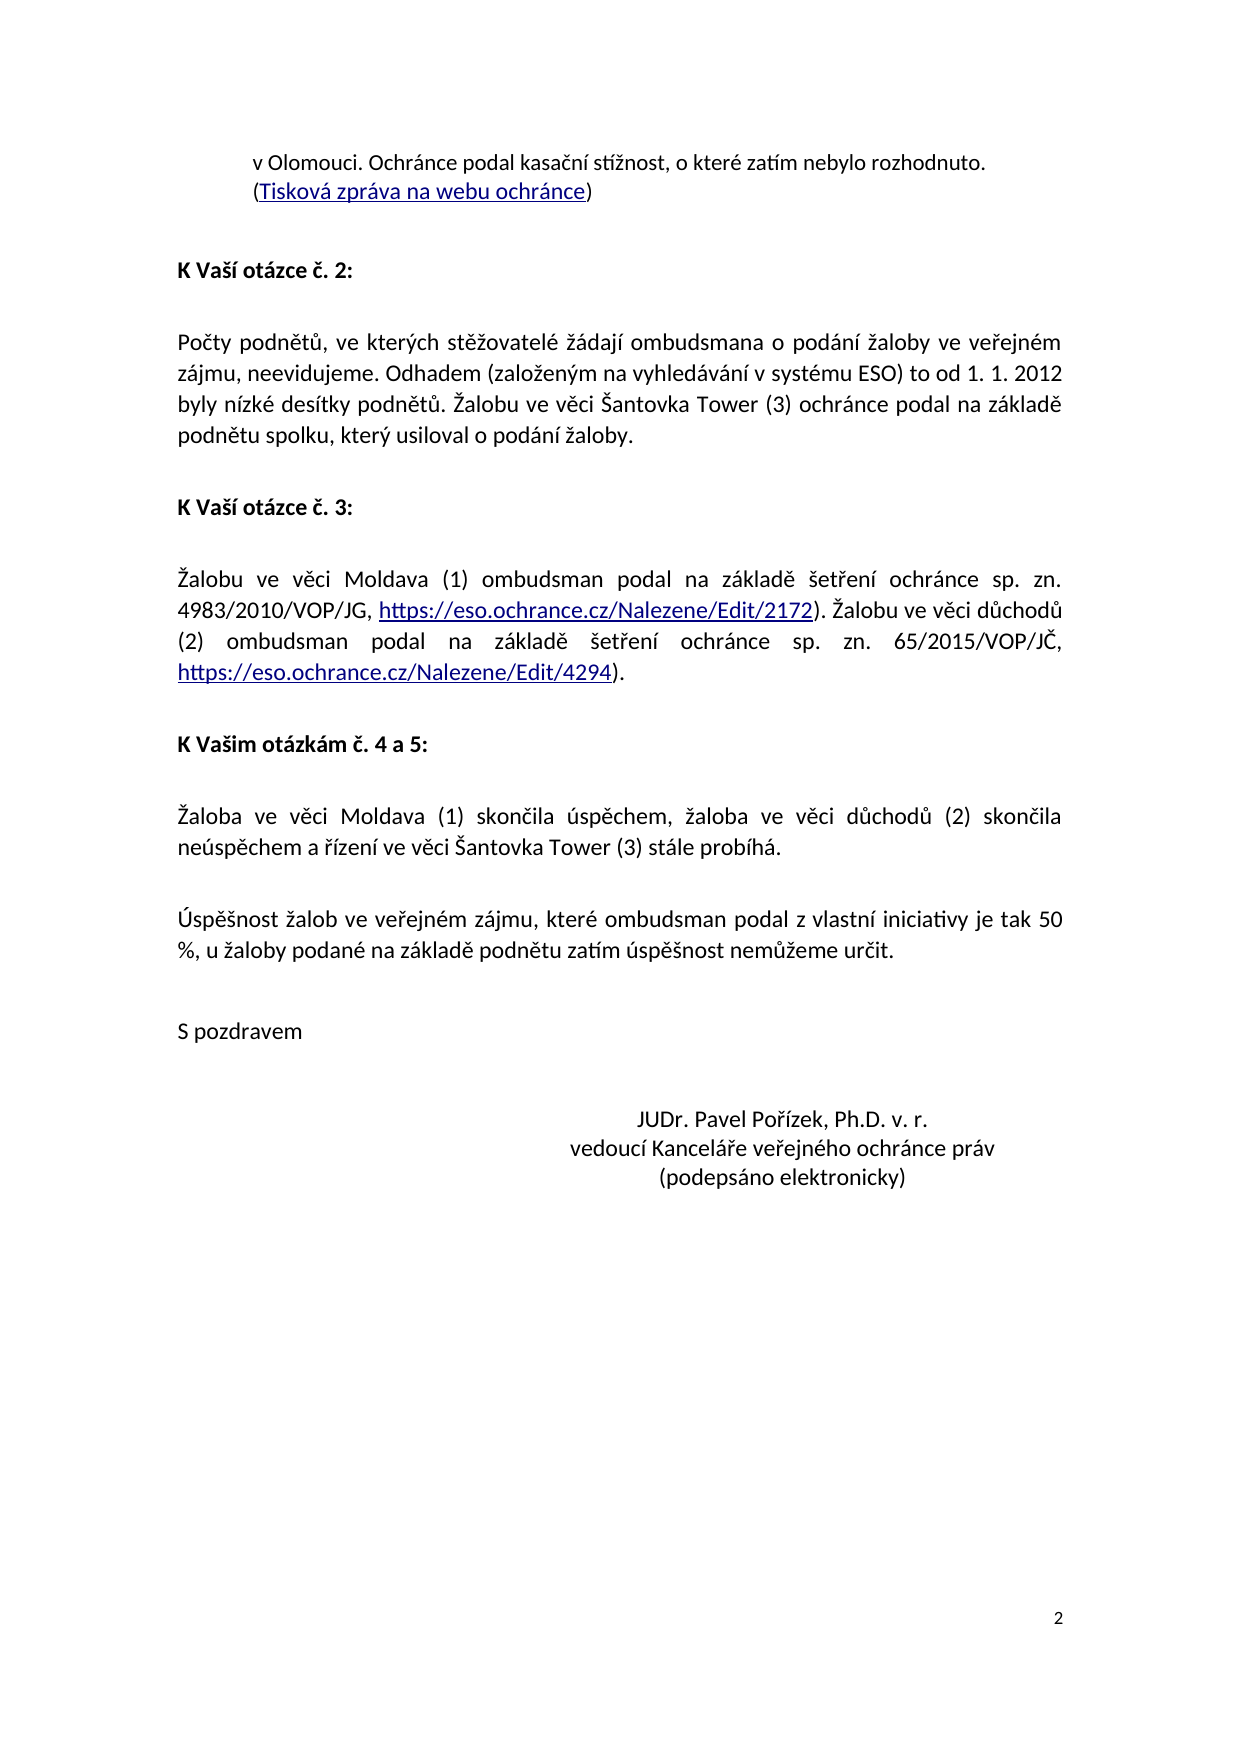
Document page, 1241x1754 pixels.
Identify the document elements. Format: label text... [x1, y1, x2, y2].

text S pozdravem [177, 1016, 1063, 1045]
text v Olomouci. Ochránce podal kasační stížnost, o které zatím nebylo rozhodnuto. (Tisková zpráva na webu ochránce) [252, 148, 1063, 205]
text Úspěšnost žalob ve veřejném zájmu, které ombudsman podal z vlastní iniciativy je tak 50 %, u žaloby podané na základě podnětu zatím úspěšnost nemůžeme určit. [177, 904, 1063, 964]
text K Vaší otázce č. 3: [177, 492, 1063, 521]
text JUDr. Pavel Pořízek, Ph.D. v. r. [502, 1104, 1063, 1133]
text Počty podnětů, ve kterých stěžovatelé žádají ombudsmana o podání žaloby ve veřejném zájmu, neevidujeme. Odhadem (založeným na vyhledávání v systému ESO) to od 1. 1. 2012 byly nízké desítky podnětů. Žalobu ve věci Šantovka Tower (3) ochránce podal na základě podnětu spolku, který usiloval o podání žaloby. [177, 327, 1063, 449]
text K Vaší otázce č. 2: [177, 255, 1063, 284]
text K Vašim otázkám č. 4 a 5: [177, 729, 1063, 758]
text vedoucí Kanceláře veřejného ochránce práv [502, 1133, 1063, 1162]
text Žaloba ve věci Moldava (1) skončila úspěchem, žaloba ve věci důchodů (2) skončila neúspěchem a řízení ve věci Šantovka Tower (3) stále probíhá. [177, 801, 1063, 861]
text (podepsáno elektronicky) [502, 1162, 1063, 1192]
text Žalobu ve věci Moldava (1) ombudsman podal na základě šetření ochránce sp. zn. 4983/2010/VOP/JG, https://eso.ochrance.cz/Nalezene/Edit/2172). Žalobu ve věci důchodů (2) ombudsman podal na základě šetření ochránce sp. zn. 65/2015/VOP/JČ, https://eso.ochrance.cz/Nalezene/Edit/4294). [177, 564, 1063, 686]
